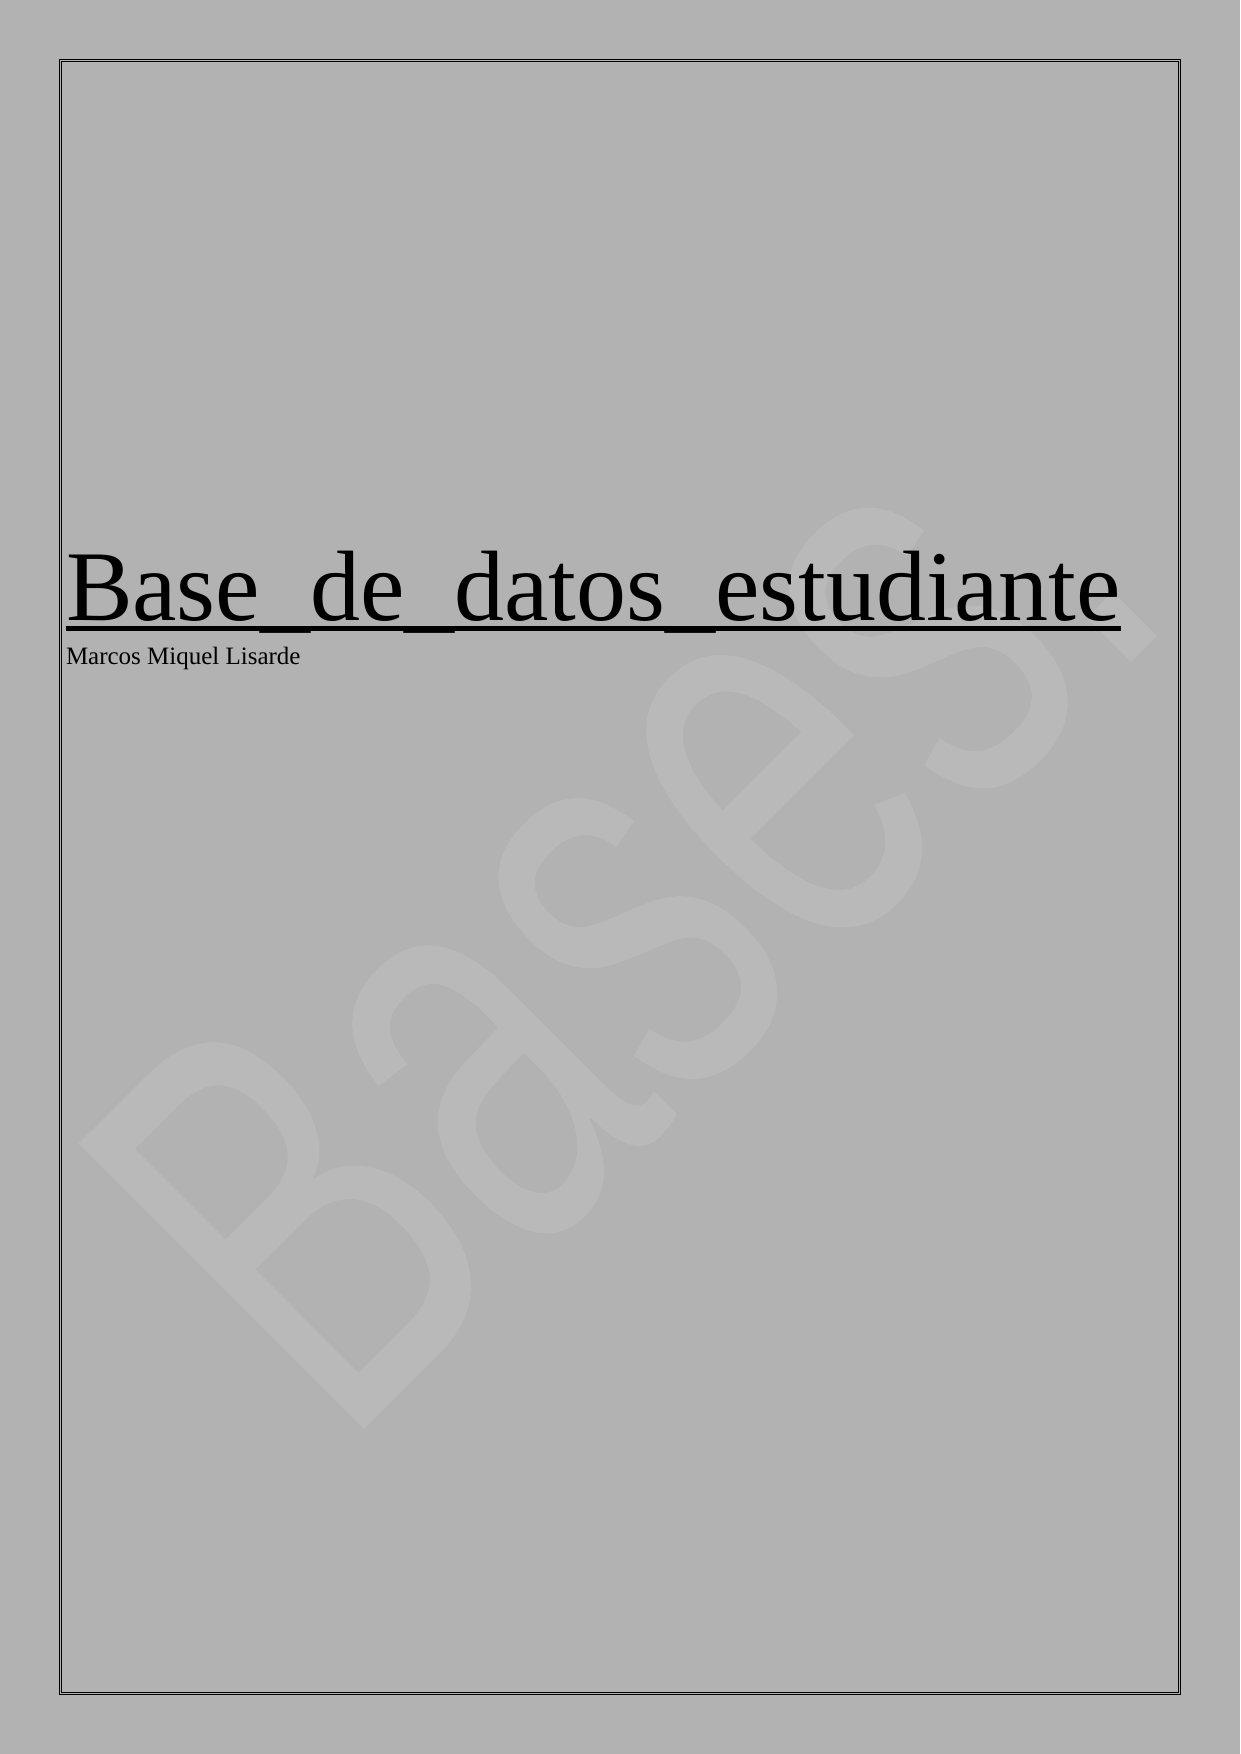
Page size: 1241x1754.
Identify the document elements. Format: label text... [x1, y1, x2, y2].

text Base_de_datos_estudiante [888, 577, 911, 616]
text [1041, 641, 1174, 670]
text Base_de_datos_estudiante [66, 526, 821, 626]
text Base_de_datos_estudiante [66, 631, 811, 641]
text [919, 648, 1020, 670]
text Base_de_datos_estudiante [911, 526, 1174, 641]
text Base_de_datos_estudiante [832, 545, 917, 626]
text Base_de_datos_estudiante [1031, 631, 1109, 641]
text Marcos Miquel Lisarde [66, 641, 845, 670]
